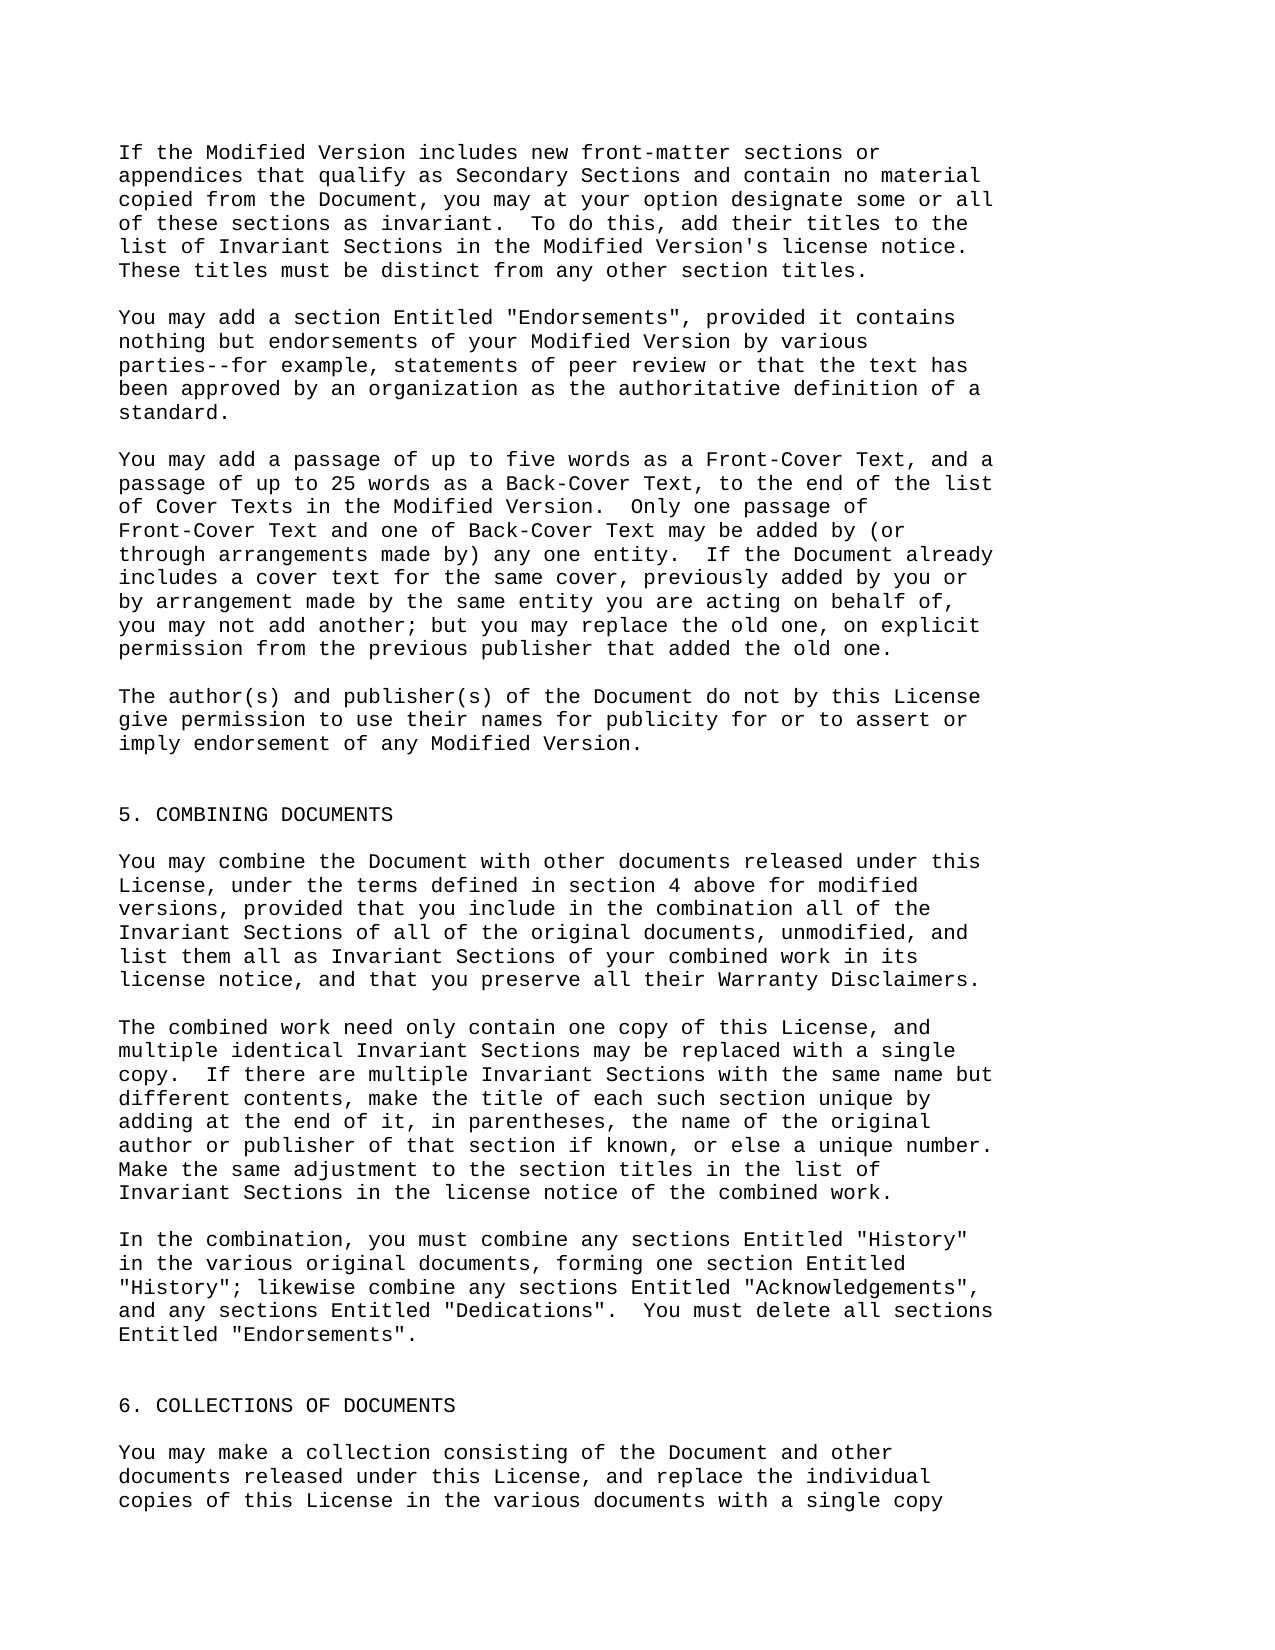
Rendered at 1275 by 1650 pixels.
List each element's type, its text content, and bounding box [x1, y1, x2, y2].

text been approved by an organization as the authoritative definition of a [118, 378, 1157, 402]
text imply endorsement of any Modified Version. [118, 733, 1157, 757]
text In the combination, you must combine any sections Entitled "History" [118, 1229, 1157, 1253]
text 5. COMBINING DOCUMENTS [118, 804, 1157, 827]
text Invariant Sections of all of the original documents, unmodified, and [118, 922, 1157, 946]
text copied from the Document, you may at your option designate some or all [118, 189, 1157, 213]
text The combined work need only contain one copy of this License, and [118, 1017, 1157, 1040]
text copies of this License in the various documents with a single copy [118, 1489, 1157, 1513]
text of Cover Texts in the Modified Version. Only one passage of [118, 496, 1157, 520]
text through arrangements made by) any one entity. If the Document already [118, 544, 1157, 567]
text "History"; likewise combine any sections Entitled "Acknowledgements", [118, 1277, 1157, 1300]
text different contents, make the title of each such section unique by [118, 1088, 1157, 1111]
text and any sections Entitled "Dedications". You must delete all sections [118, 1300, 1157, 1324]
text versions, provided that you include in the combination all of the [118, 898, 1157, 922]
text includes a cover text for the same cover, previously added by you or [118, 567, 1157, 591]
text Front-Cover Text and one of Back-Cover Text may be added by (or [118, 520, 1157, 544]
text passage of up to 25 words as a Back-Cover Text, to the end of the list [118, 473, 1157, 496]
text Entitled "Endorsements". [118, 1324, 1157, 1348]
text nothing but endorsements of your Modified Version by various [118, 331, 1157, 354]
text documents released under this License, and replace the individual [118, 1466, 1157, 1489]
text Make the same adjustment to the section titles in the list of [118, 1158, 1157, 1182]
text 6. COLLECTIONS OF DOCUMENTS [118, 1395, 1157, 1419]
text You may add a section Entitled "Endorsements", provided it contains [118, 307, 1157, 331]
text permission from the previous publisher that added the old one. [118, 638, 1157, 662]
text in the various original documents, forming one section Entitled [118, 1253, 1157, 1277]
text copy. If there are multiple Invariant Sections with the same name but [118, 1064, 1157, 1088]
text You may make a collection consisting of the Document and other [118, 1442, 1157, 1466]
text license notice, and that you preserve all their Warranty Disclaimers. [118, 969, 1157, 993]
text multiple identical Invariant Sections may be replaced with a single [118, 1040, 1157, 1064]
text You may combine the Document with other documents released under this [118, 851, 1157, 875]
text you may not add another; but you may replace the old one, on explicit [118, 615, 1157, 638]
text These titles must be distinct from any other section titles. [118, 260, 1157, 284]
text appendices that qualify as Secondary Sections and contain no material [118, 165, 1157, 189]
text standard. [118, 402, 1157, 426]
text by arrangement made by the same entity you are acting on behalf of, [118, 591, 1157, 615]
text parties--for example, statements of peer review or that the text has [118, 354, 1157, 378]
text You may add a passage of up to five words as a Front-Cover Text, and a [118, 449, 1157, 473]
text list of Invariant Sections in the Modified Version's license notice. [118, 236, 1157, 260]
text The author(s) and publisher(s) of the Document do not by this License [118, 686, 1157, 709]
text of these sections as invariant. To do this, add their titles to the [118, 213, 1157, 236]
text author or publisher of that section if known, or else a unique number. [118, 1135, 1157, 1158]
text list them all as Invariant Sections of your combined work in its [118, 946, 1157, 969]
text If the Modified Version includes new front-matter sections or [118, 142, 1157, 165]
text License, under the terms defined in section 4 above for modified [118, 875, 1157, 898]
text Invariant Sections in the license notice of the combined work. [118, 1182, 1157, 1206]
text adding at the end of it, in parentheses, the name of the original [118, 1111, 1157, 1135]
text give permission to use their names for publicity for or to assert or [118, 709, 1157, 733]
